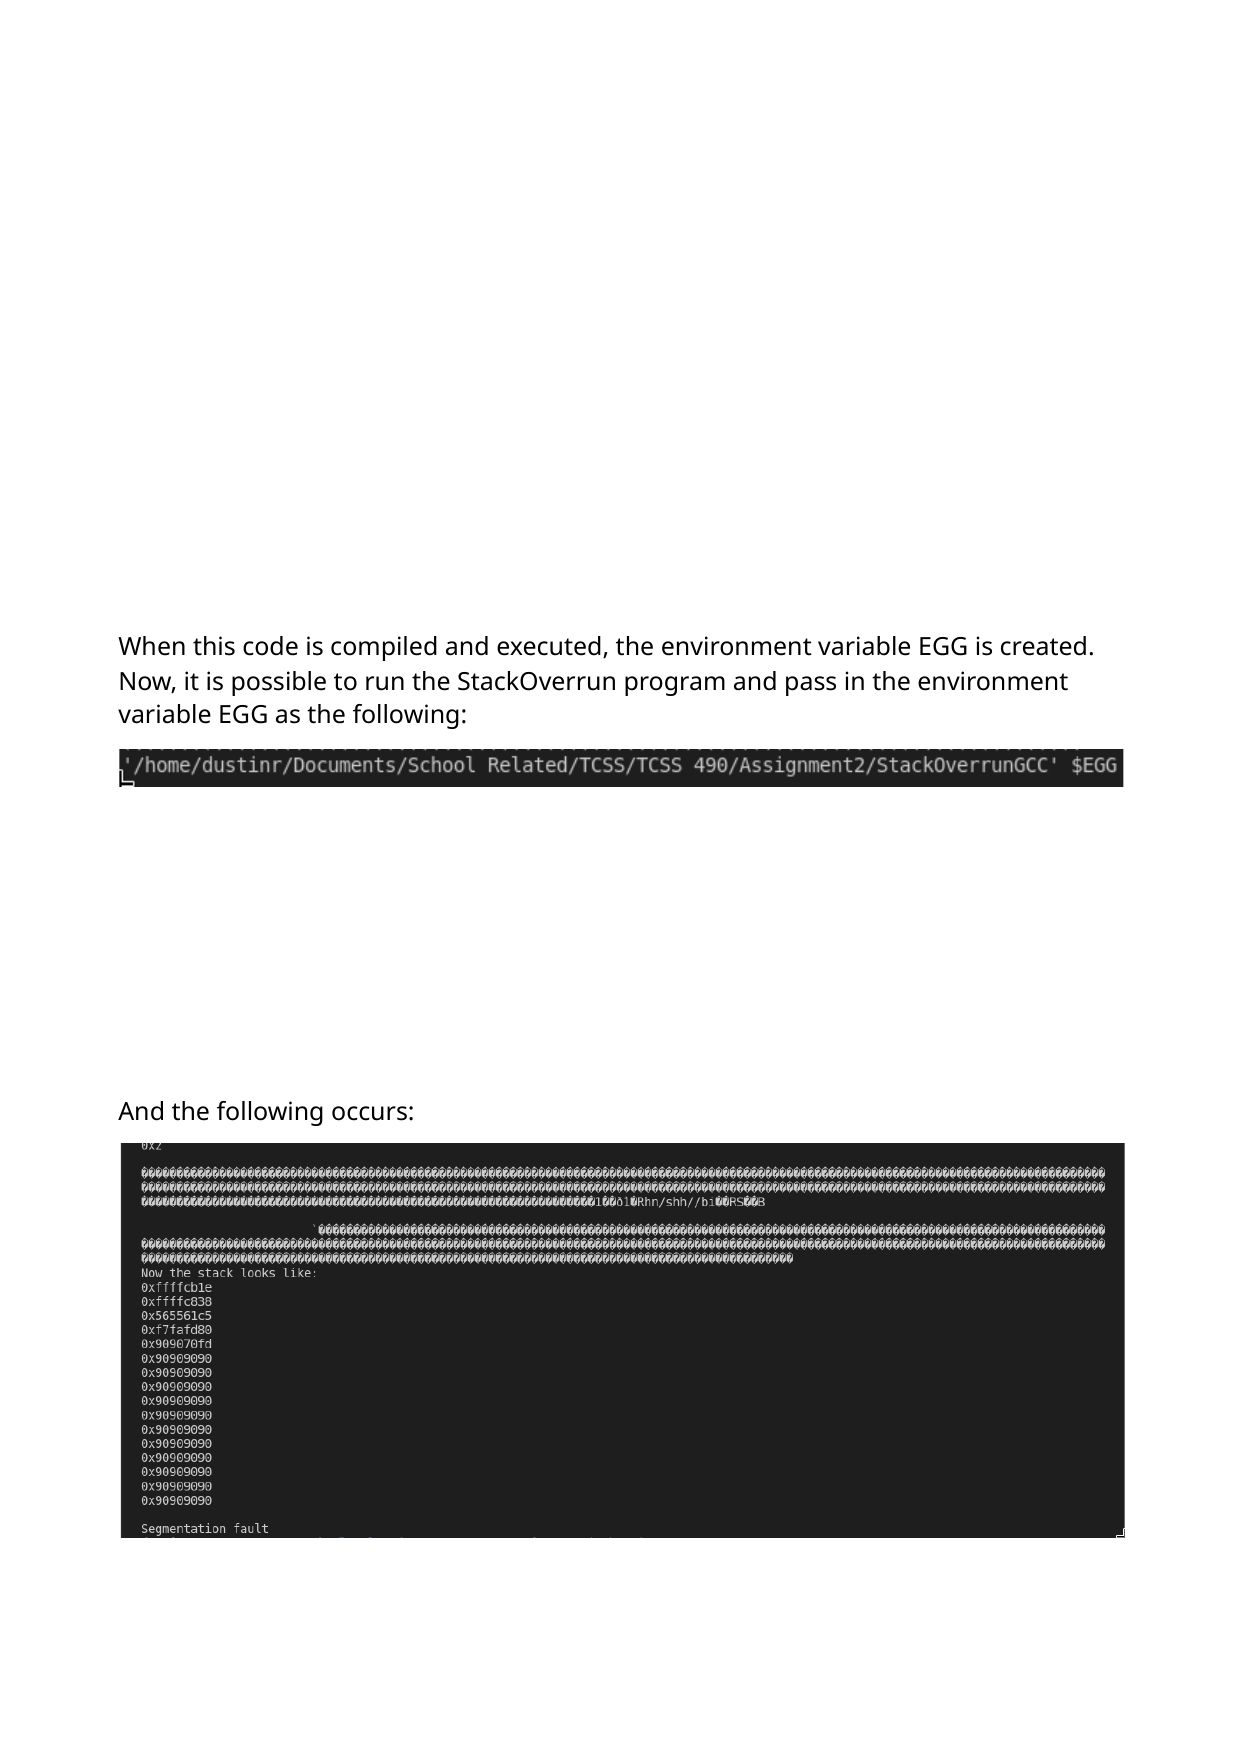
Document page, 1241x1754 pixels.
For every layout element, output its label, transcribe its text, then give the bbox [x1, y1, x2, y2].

text And the following occurs: [118, 1093, 1122, 1127]
picture [120, 1143, 1125, 1538]
picture [119, 749, 1124, 787]
text When this code is compiled and executed, the environment variable EGG is created. Now, it is possible to run the StackOverrun program and pass in the environment variable EGG as the following: [118, 629, 1122, 731]
